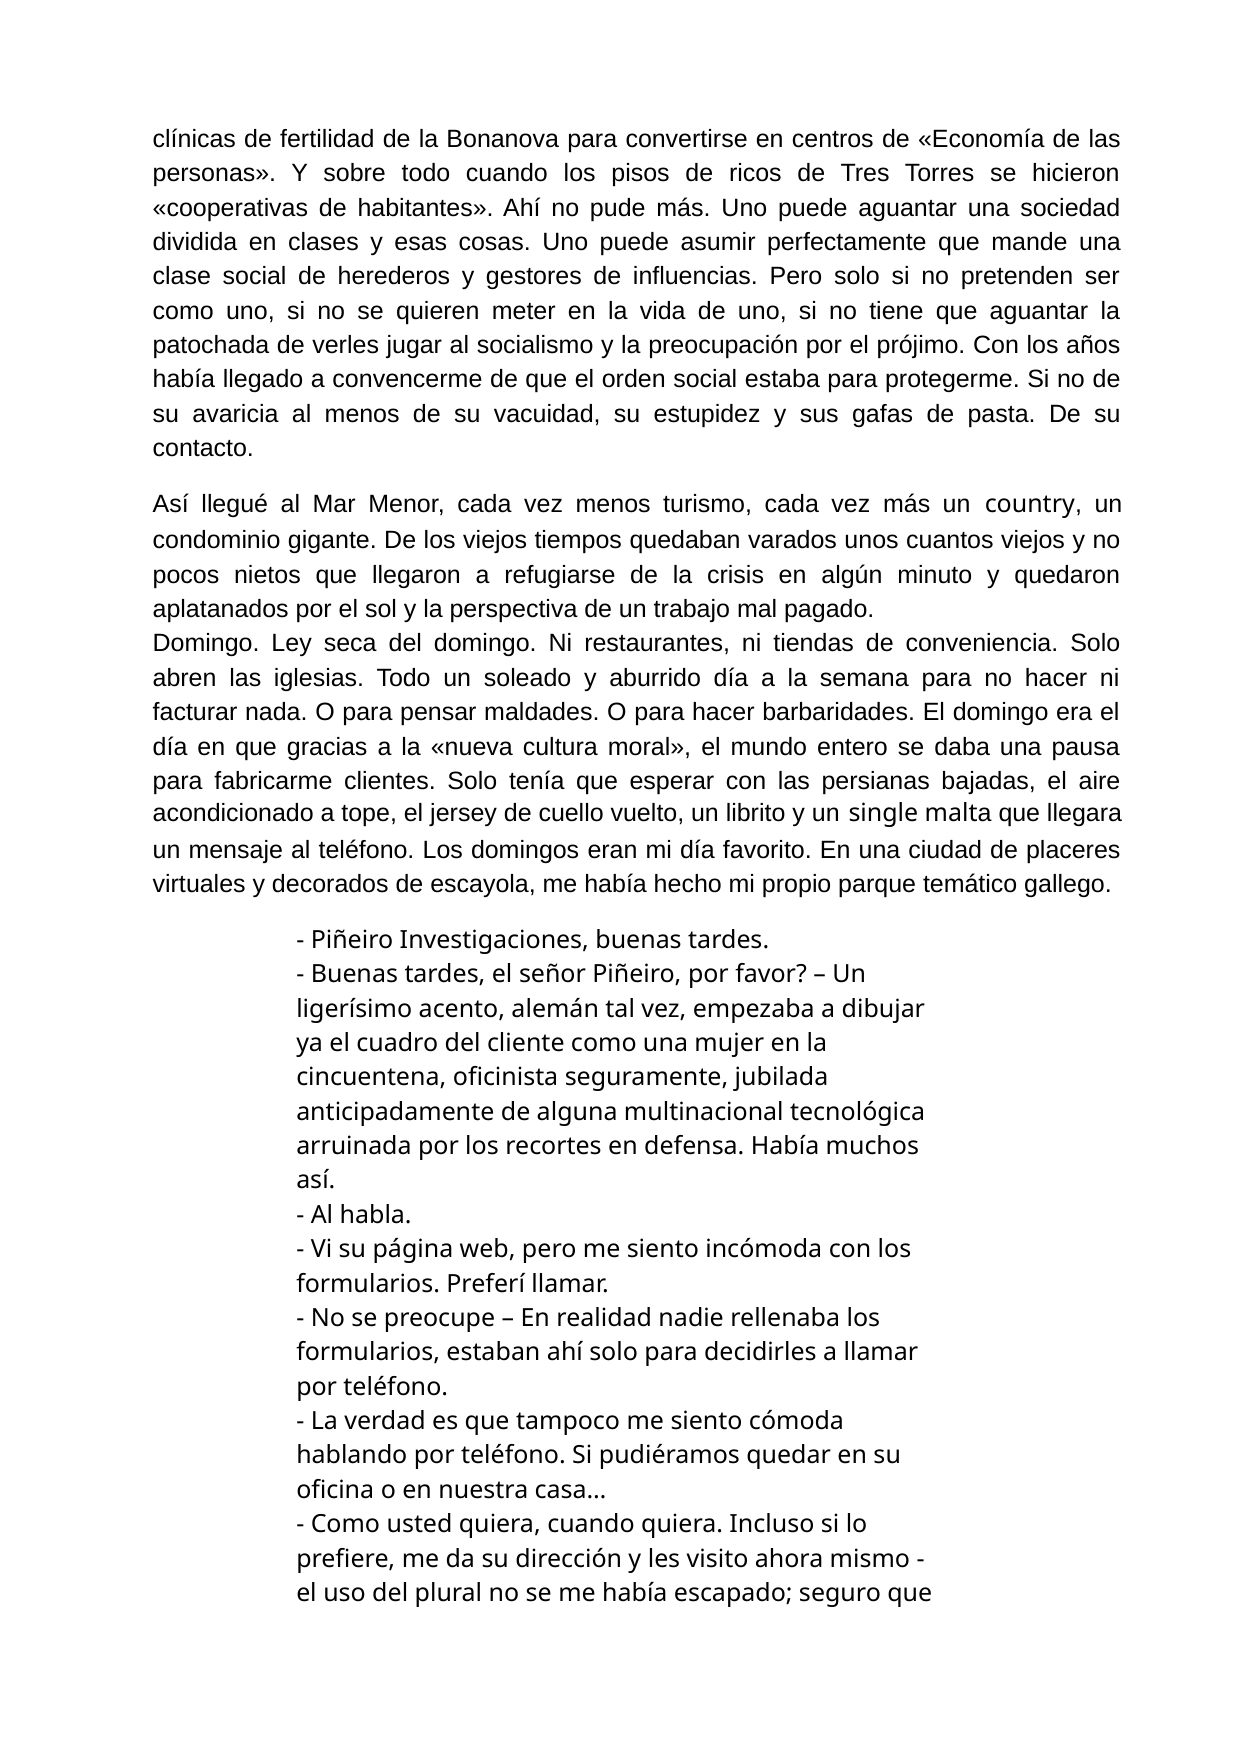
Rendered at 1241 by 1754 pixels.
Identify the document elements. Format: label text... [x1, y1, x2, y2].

text Así llegué al Mar Menor, cada vez menos turismo, cada vez más un country, un condominio gigante. De los viejos tiempos quedaban varados unos cuantos viejos y no pocos nietos que llegaron a refugiarse de la crisis en algún minuto y quedaron aplatanados por el sol y la perspectiva de un trabajo mal pagado. [152, 485, 1122, 623]
text - Piñeiro Investigaciones, buenas tardes. - Buenas tardes, el señor Piñeiro, por favor? – Un ligerísimo acento, alemán tal vez, empezaba a dibujar ya el cuadro del cliente como una mujer en la cincuentena, oficinista seguramente, jubilada anticipadamente de alguna multinacional tecnológica arruinada por los recortes en defensa. Había muchos así. - Al habla. - Vi su página web, pero me siento incómoda con los formularios. Preferí llamar. - No se preocupe – En realidad nadie rellenaba los formularios, estaban ahí solo para decidirles a llamar por teléfono. - La verdad es que tampoco me siento cómoda hablando por teléfono. Si pudiéramos quedar en su oficina o en nuestra casa… - Como usted quiera, cuando quiera. Incluso si lo prefiere, me da su dirección y les visito ahora mismo -el uso del plural no se me había escapado; seguro que [296, 921, 944, 1609]
text clínicas de fertilidad de la Bonanova para convertirse en centros de «Economía de las personas». Y sobre todo cuando los pisos de ricos de Tres Torres se hicieron «cooperativas de habitantes». Ahí no pude más. Uno puede aguantar una sociedad dividida en clases y esas cosas. Uno puede asumir perfectamente que mande una clase social de herederos y gestores de influencias. Pero solo si no pretenden ser como uno, si no se quieren meter en la vida de uno, si no tiene que aguantar la patochada de verles jugar al socialismo y la preocupación por el prójimo. Con los años había llegado a convencerme de que el orden social estaba para protegerme. Si no de su avaricia al menos de su vacuidad, su estupidez y sus gafas de pasta. De su contacto. [152, 118, 1122, 462]
text Domingo. Ley seca del domingo. Ni restaurantes, ni tiendas de conveniencia. Solo abren las iglesias. Todo un soleado y aburrido día a la semana para no hacer ni facturar nada. O para pensar maldades. O para hacer barbaridades. El domingo era el día en que gracias a la «nueva cultura moral», el mundo entero se daba una pausa para fabricarme clientes. Solo tenía que esperar con las persianas bajadas, el aire acondicionado a tope, el jersey de cuello vuelto, un librito y un single malta que llegara un mensaje al teléfono. Los domingos eran mi día favorito. En una ciudad de placeres virtuales y decorados de escayola, me había hecho mi propio parque temático gallego. [152, 623, 1122, 898]
